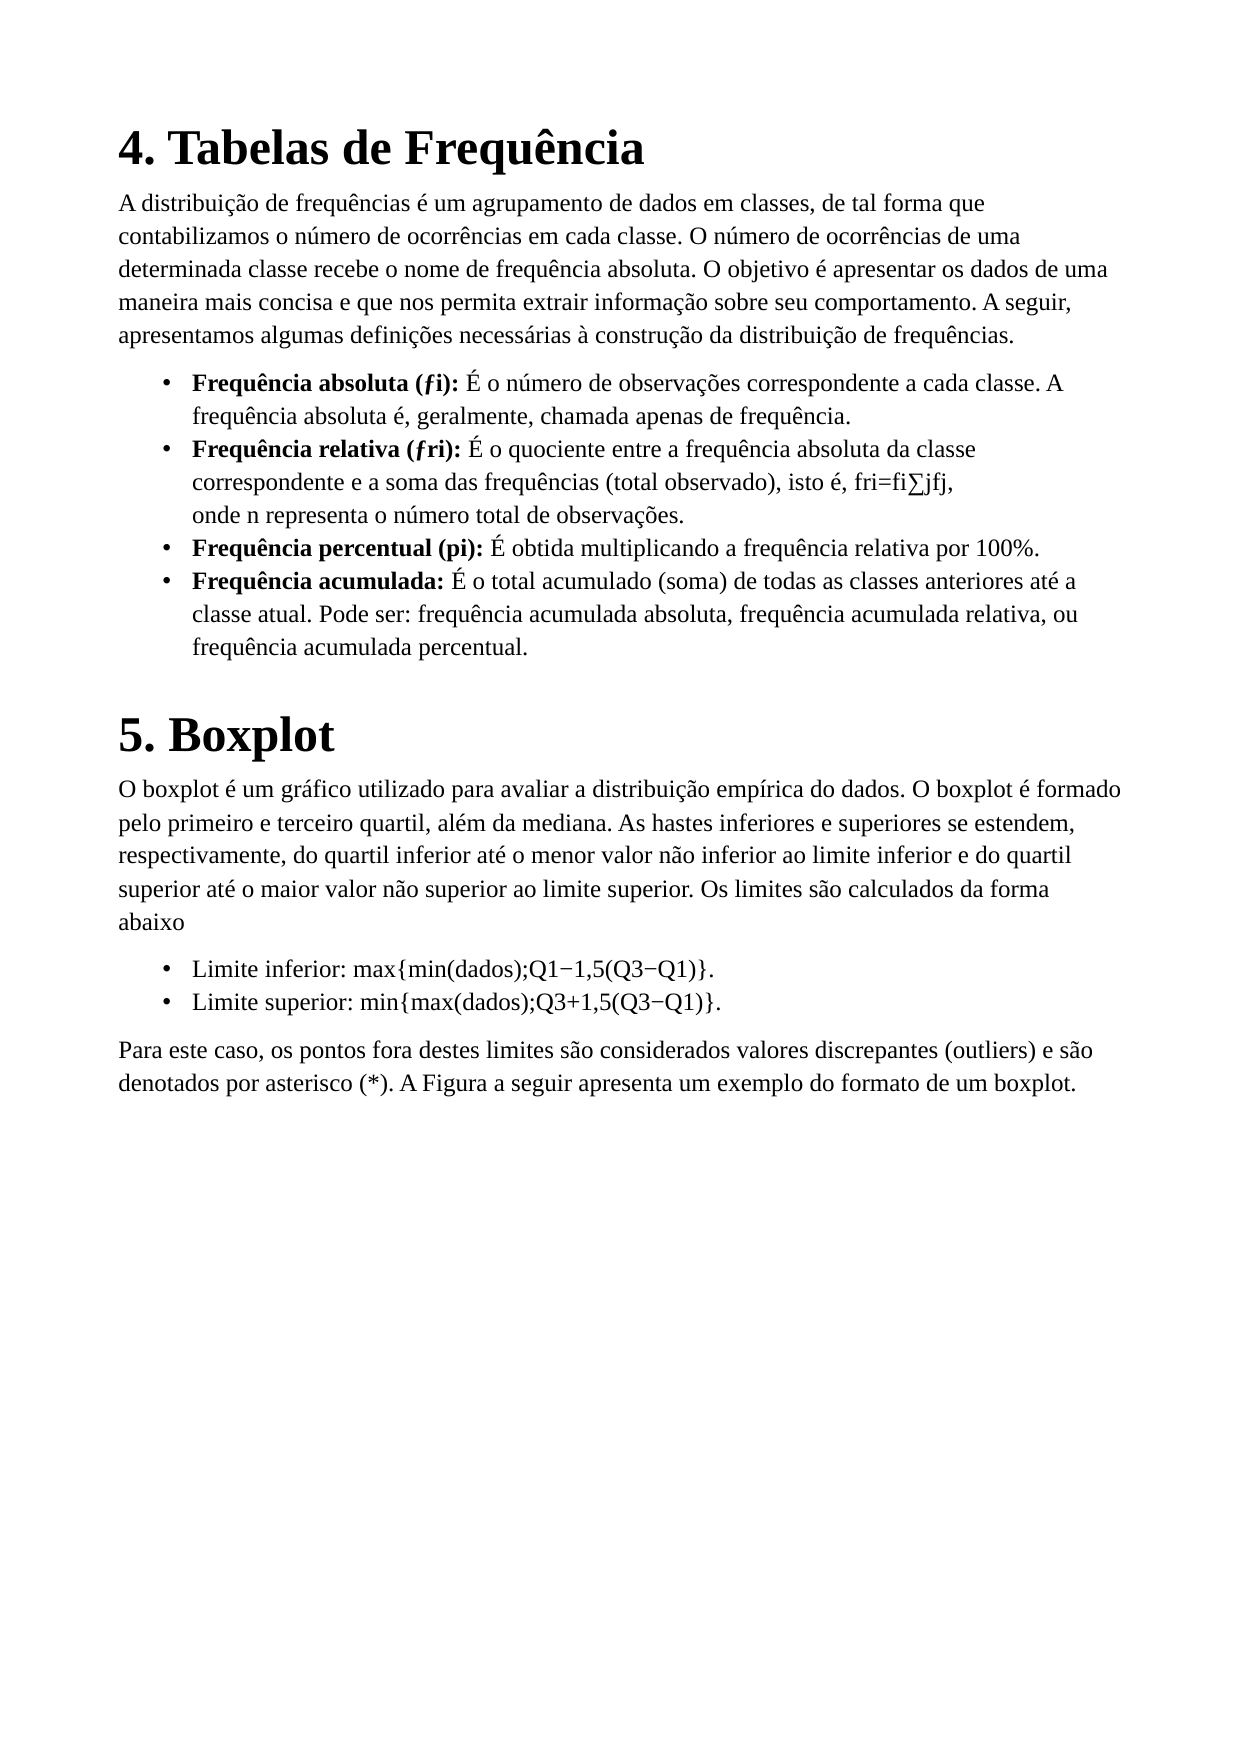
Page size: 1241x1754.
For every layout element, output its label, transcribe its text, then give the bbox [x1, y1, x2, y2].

list Frequência relativa (ƒri): É o quociente entre a frequência absoluta da classe correspondente e a soma das frequências (total observado), isto é, fri=fi∑jfj, onde n representa o número total de observações. [162, 434, 1122, 529]
text Para este caso, os pontos fora destes limites são considerados valores discrepantes (outliers) e são denotados por asterisco (*). A Figura a seguir apresenta um exemplo do formato de um boxplot. [118, 1035, 1122, 1097]
text O boxplot é um gráfico utilizado para avaliar a distribuição empírica do dados. O boxplot é formado pelo primeiro e terceiro quartil, além da mediana. As hastes inferiores e superiores se estendem, respectivamente, do quartil inferior até o menor valor não inferior ao limite inferior e do quartil superior até o maior valor não superior ao limite superior. Os limites são calculados da forma abaixo [118, 774, 1122, 935]
text A distribuição de frequências é um agrupamento de dados em classes, de tal forma que contabilizamos o número de ocorrências em cada classe. O número de ocorrências de uma determinada classe recebe o nome de frequência absoluta. O objetivo é apresentar os dados de uma maneira mais concisa e que nos permita extrair informação sobre seu comportamento. A seguir, apresentamos algumas definições necessárias à construção da distribuição de frequências. [118, 188, 1122, 349]
subtitle 5. Boxplot [118, 704, 1122, 762]
list Limite inferior: max{min(dados);Q1−1,5(Q3−Q1)}. [162, 954, 1122, 983]
list Frequência absoluta (ƒi): É o número de observações correspondente a cada classe. A frequência absoluta é, geralmente, chamada apenas de frequência. [162, 368, 1122, 429]
list Limite superior: min{max(dados);Q3+1,5(Q3−Q1)}. [162, 987, 1122, 1016]
list Frequência percentual (pi): É obtida multiplicando a frequência relativa por 100%. [162, 533, 1122, 562]
subtitle 4. Tabelas de Frequência [118, 118, 1122, 176]
list Frequência acumulada: É o total acumulado (soma) de todas as classes anteriores até a classe atual. Pode ser: frequência acumulada absoluta, frequência acumulada relativa, ou frequência acumulada percentual. [162, 566, 1122, 661]
